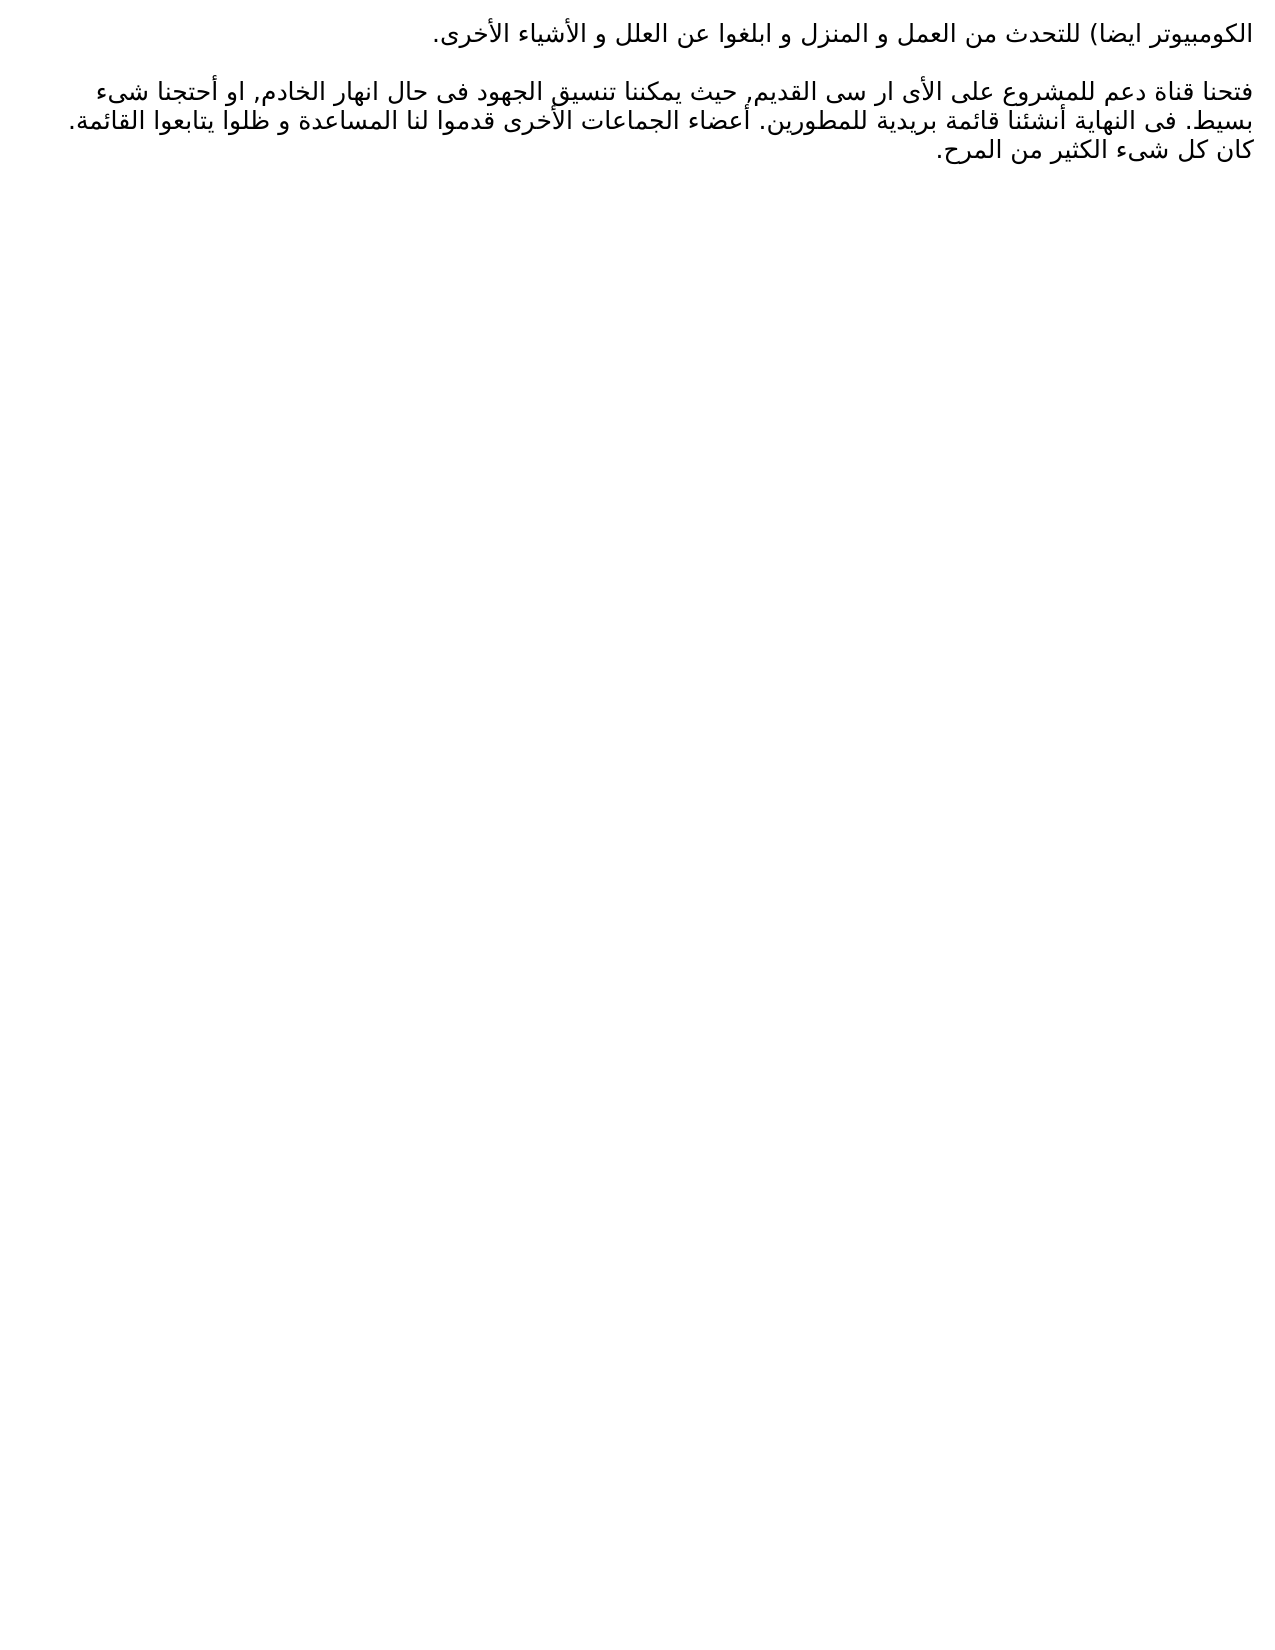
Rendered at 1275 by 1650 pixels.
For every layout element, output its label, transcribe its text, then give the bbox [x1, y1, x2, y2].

text كان مشروعا متكونا من مجموعتنا ال يو جى (لوج) للوقت الحاضر. إريسا قررت انه شىء لطيف, و استمرت فى استعمال النسخ الأخيرة الغير ثابته من البرنامج للتحدث به. هيا ايضا شاركت ببعض الرقع الظريفة للمشروع. تايلور تحمس له ايضا ("جن!, انتى الأن مطورة برمجيات مفتوحة المصدر من الطراز الأول") و ظل يطرح افكارا للكود, و يجرى بعض التعديلات. كما استخدمه اصدقاؤه (على الرغم من انهم ليسوا مهتمين بالتكنولوجيا, لأكون صريحة و لا يخافوا من الكومبيوتر ايضا) للتحدث من العمل و المنزل و ابلغوا عن العلل و الأشياء الأخرى. [25, 19, 1254, 48]
text فتحنا قناة دعم للمشروع على الأى ار سى القديم, حيث يمكننا تنسيق الجهود فى حال انهار الخادم, او أحتجنا شىء بسيط. فى النهاية أنشئنا قائمة بريدية للمطورين. أعضاء الجماعات الأخرى قدموا لنا المساعدة و ظلوا يتابعوا القائمة. كان كل شىء الكثير من المرح. [25, 77, 1254, 164]
